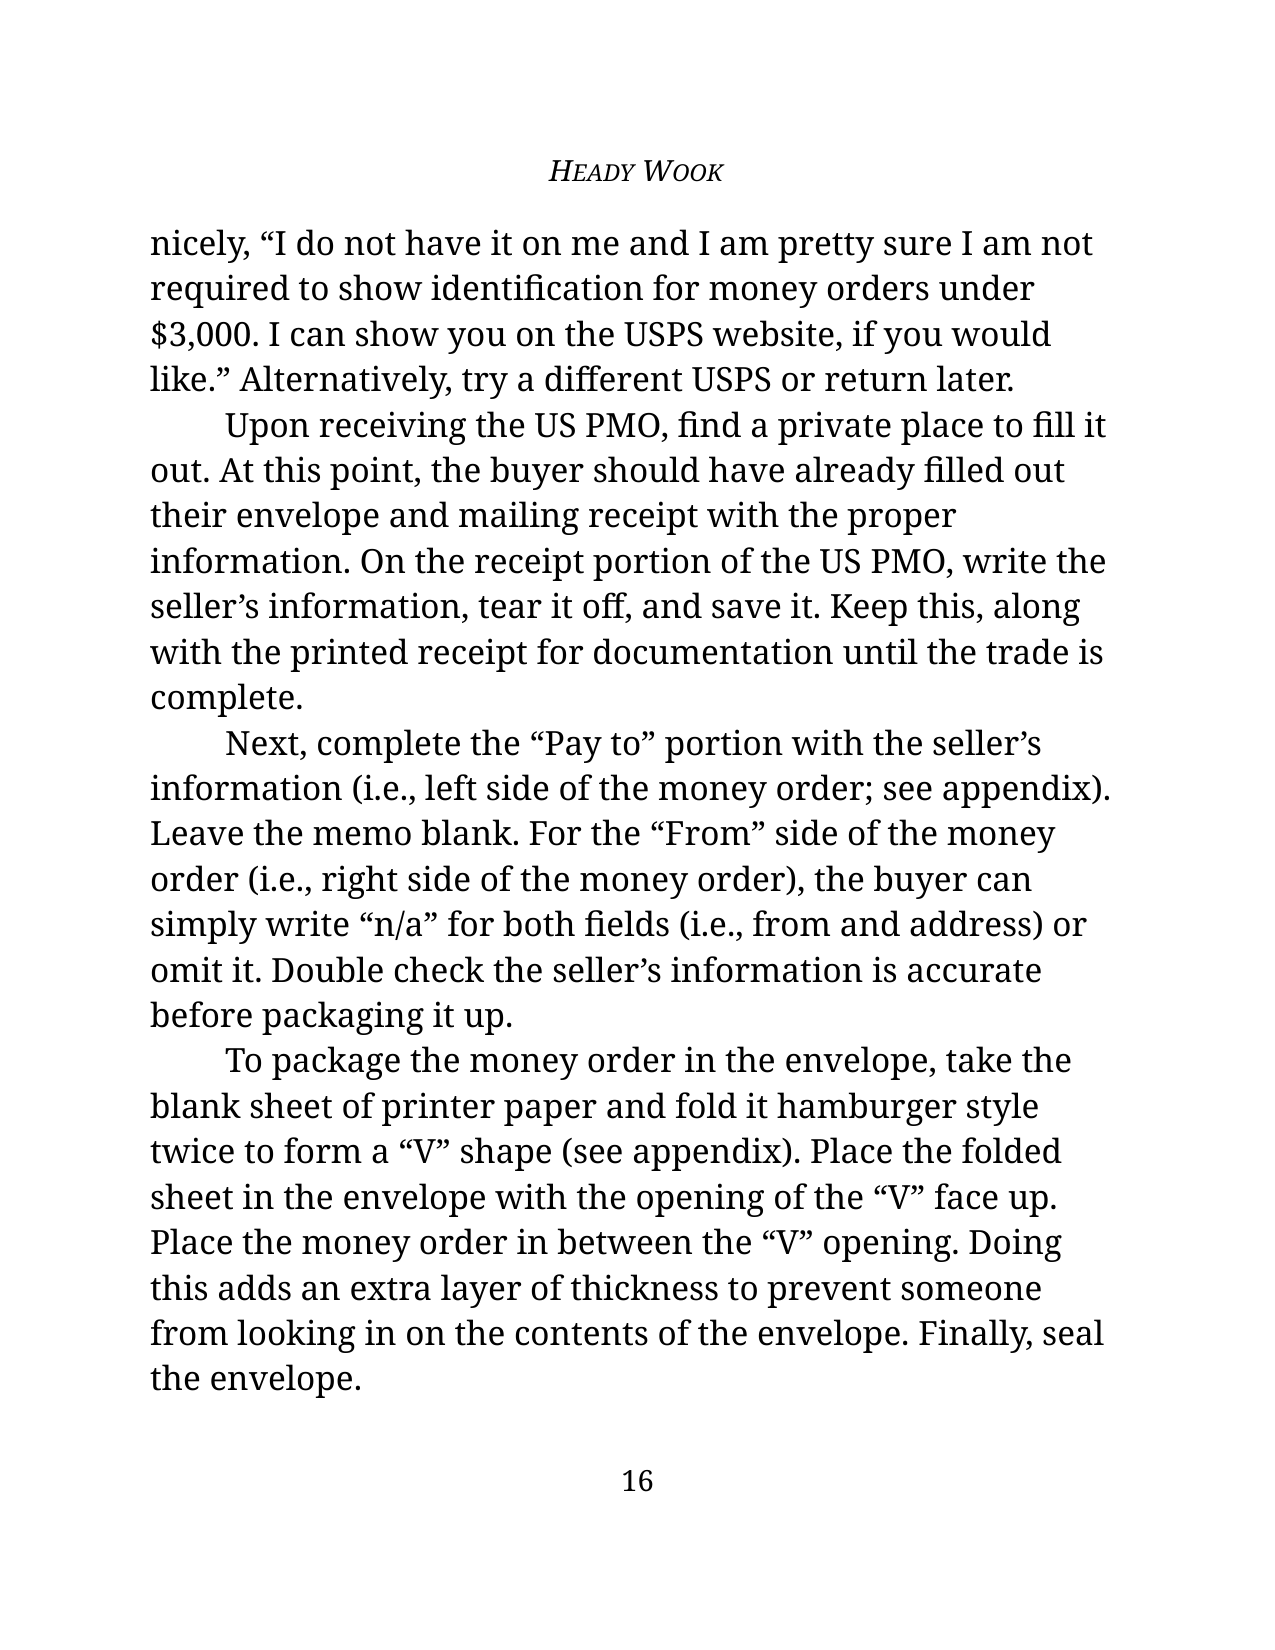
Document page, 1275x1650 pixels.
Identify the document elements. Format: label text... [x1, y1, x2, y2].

text Upon receiving the US PMO, find a private place to fill it out. At this point, the buyer should have already filled out their envelope and mailing receipt with the proper information. On the receipt portion of the US PMO, write the seller’s information, tear it off, and save it. Keep this, along with the printed receipt for documentation until the trade is complete. [150, 401, 1125, 719]
text To package the money order in the envelope, take the blank sheet of printer paper and fold it hamburger style twice to form a “V” shape (see appendix). Place the folded sheet in the envelope with the opening of the “V” face up. Place the money order in between the “V” opening. Doing this adds an extra layer of thickness to prevent someone from looking in on the contents of the envelope. Finally, seal the envelope. [150, 1037, 1125, 1401]
text Next, complete the “Pay to” portion with the seller’s information (i.e., left side of the money order; see appendix). Leave the memo blank. For the “From” side of the money order (i.e., right side of the money order), the buyer can simply write “n/a” for both fields (i.e., from and address) or omit it. Double check the seller’s information is accurate before packaging it up. [150, 719, 1125, 1037]
text nicely, “I do not have it on me and I am pretty sure I am not required to show identification for money orders under $3,000. I can show you on the USPS website, if you would like.” Alternatively, try a different USPS or return later. [150, 220, 1125, 401]
